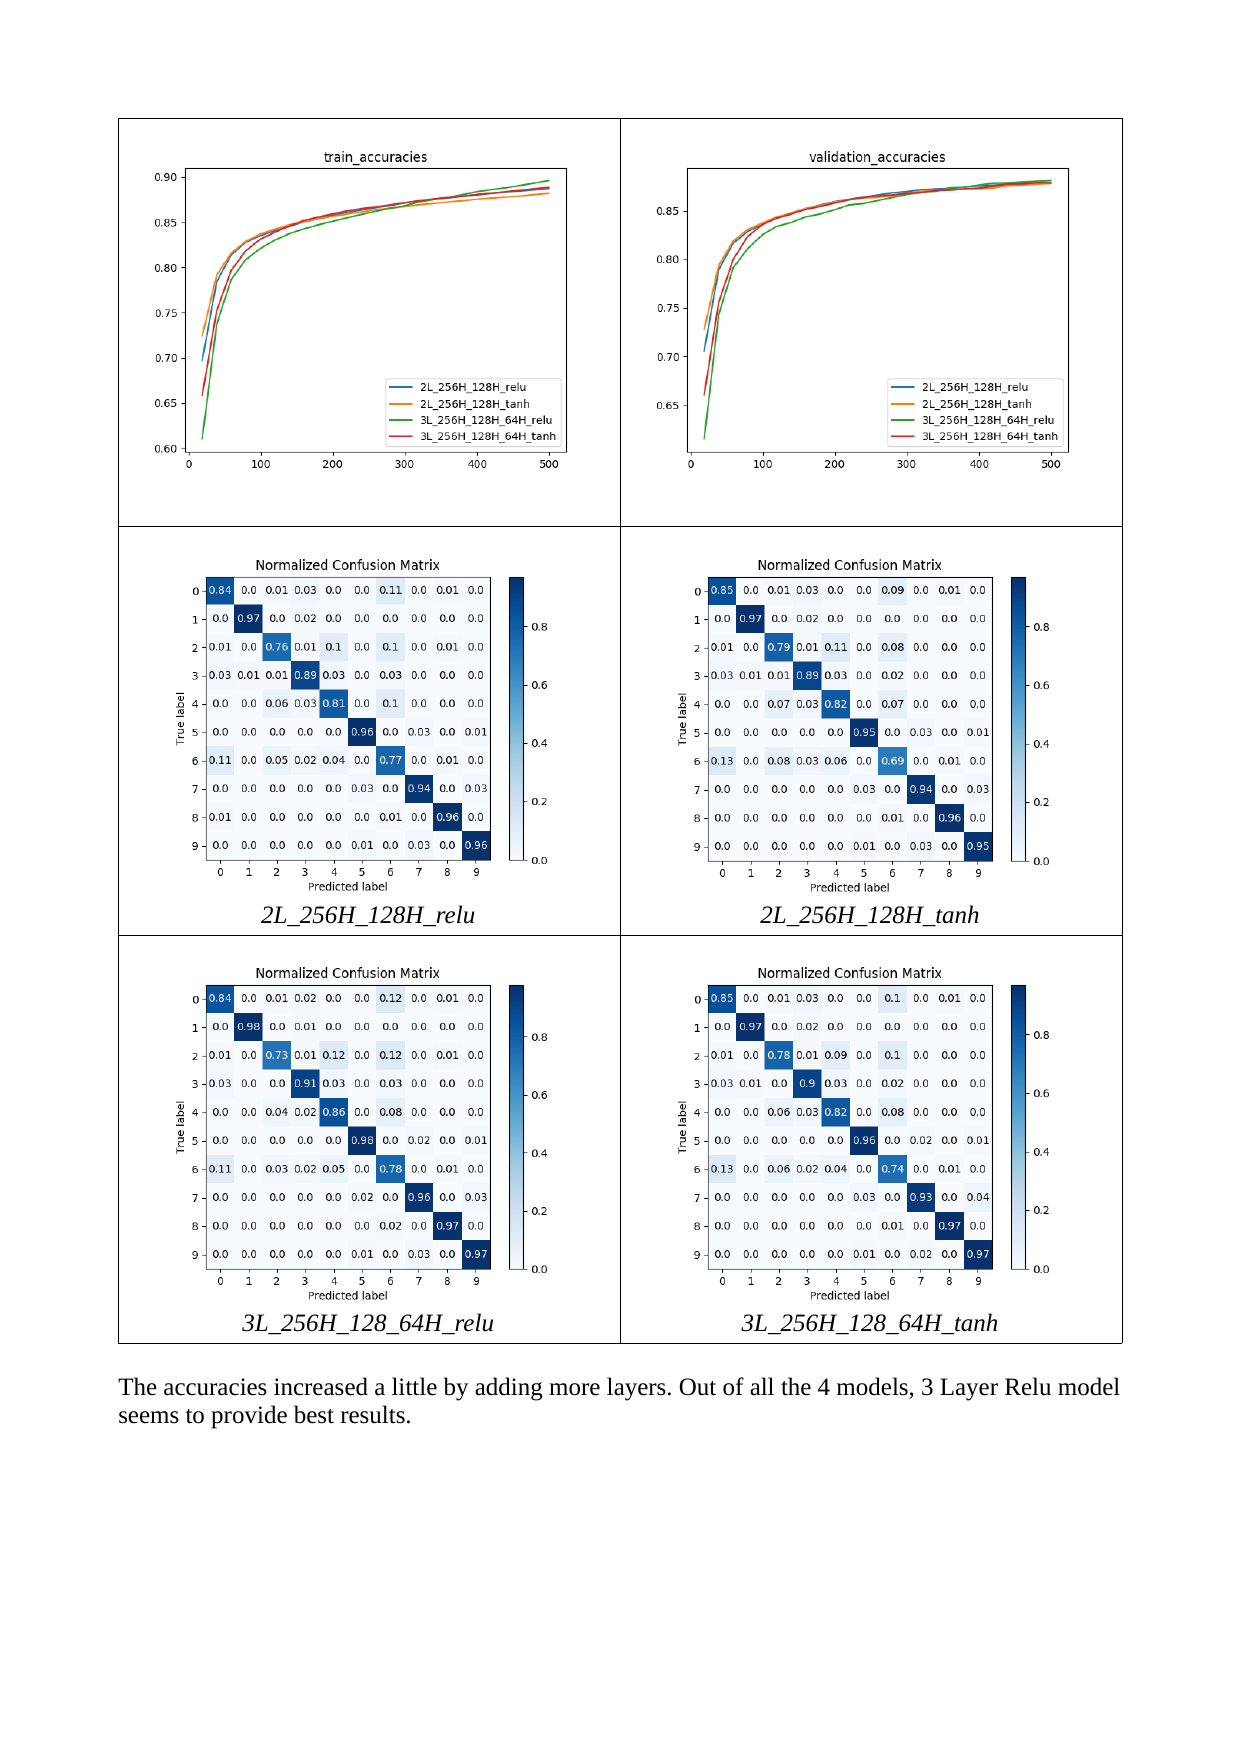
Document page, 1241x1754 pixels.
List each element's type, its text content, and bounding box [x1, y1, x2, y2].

picture [625, 940, 1117, 1309]
picture [123, 532, 615, 900]
table_cell 3L_256H_128_64H_tanh [621, 936, 1122, 1343]
picture [625, 123, 1117, 492]
text The accuracies increased a little by adding more layers. Out of all the 4 models, 3 Layer Relu model seems to provide best results. [118, 1372, 1122, 1429]
picture [123, 123, 615, 492]
table_cell [621, 119, 1122, 526]
table_cell 3L_256H_128_64H_relu [119, 936, 620, 1343]
table_cell 2L_256H_128H_tanh [621, 527, 1122, 934]
table_cell 2L_256H_128H_relu [119, 527, 620, 934]
picture [123, 940, 615, 1309]
picture [625, 532, 1117, 901]
table_cell [119, 119, 620, 526]
